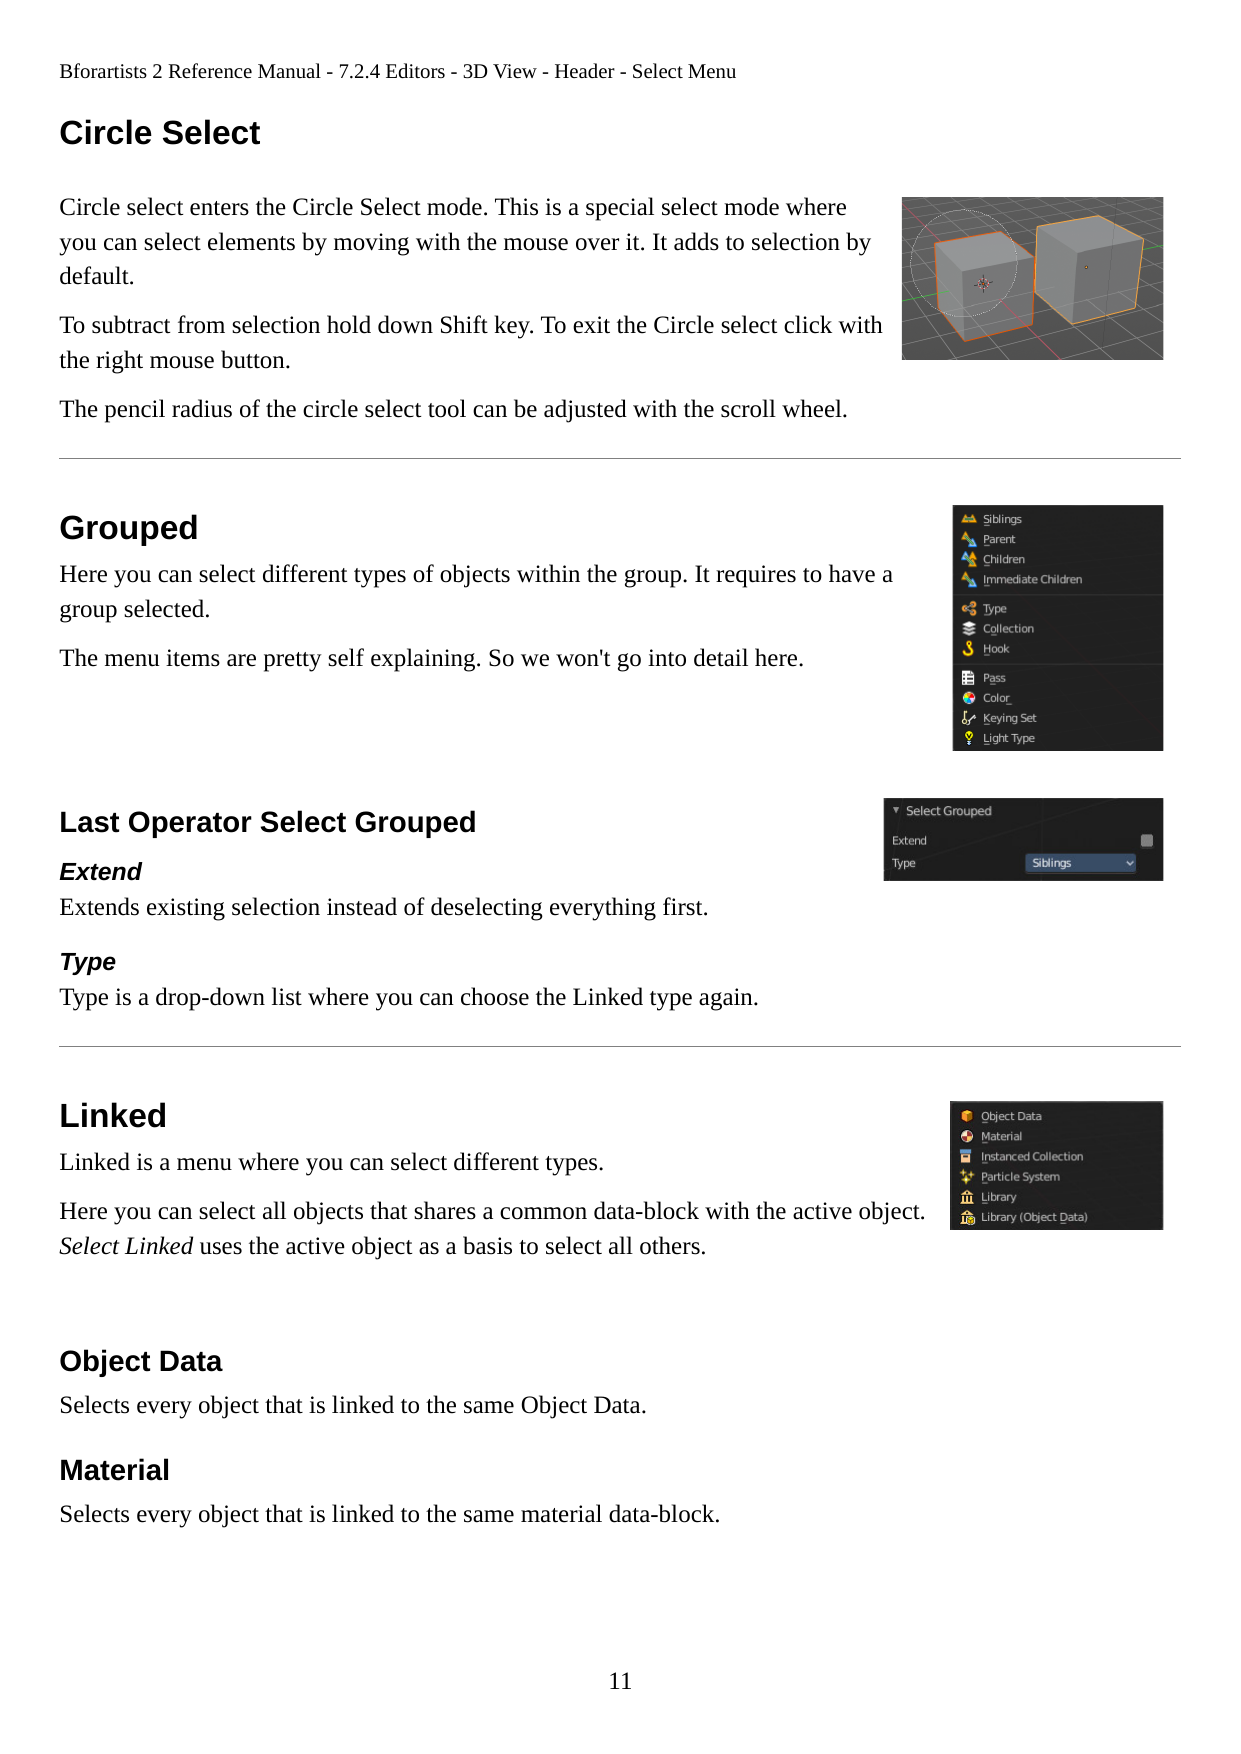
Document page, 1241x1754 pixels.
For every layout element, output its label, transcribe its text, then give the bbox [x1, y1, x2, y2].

text Extends existing selection instead of deselecting everything first. [59, 892, 1181, 921]
subtitle [1164, 508, 1181, 547]
text Selects every object that is linked to the same material data-block. [59, 1499, 1181, 1528]
subtitle Material [59, 1453, 1181, 1487]
subtitle [1164, 804, 1181, 838]
subtitle Circle Select [59, 113, 1181, 151]
text Type is a drop-down list where you can choose the Linked type again. [59, 982, 1181, 1011]
text Here you can select different types of objects within the group. It requires to have a group selected. [59, 559, 952, 622]
text To subtract from selection hold down Shift key. To exit the Circle select click with the right mouse button. [59, 311, 1181, 374]
subtitle Last Operator Select Grouped [59, 804, 883, 838]
text The menu items are pretty self explaining. So we won't go into detail here. [59, 643, 952, 672]
text Linked is a menu where you can select different types. [59, 1147, 950, 1176]
text Selects every object that is linked to the same Object Data. [59, 1390, 1181, 1418]
subtitle Type [59, 947, 1181, 976]
picture [901, 197, 1164, 360]
subtitle Object Data [59, 1343, 1181, 1377]
text The pencil radius of the circle select tool can be adjusted with the scroll wheel. [59, 394, 1181, 423]
subtitle Extend [59, 857, 1181, 886]
text Circle select enters the Circle Select mode. This is a special select mode where you can select elements by moving with the mouse over it. It adds to selection by default. [59, 192, 1181, 290]
text Here you can select all objects that shares a common data-block with the active object. Select Linked uses the active object as a basis to select all others. [59, 1196, 1181, 1259]
picture [952, 505, 1164, 751]
picture [883, 798, 1164, 881]
picture [950, 1101, 1164, 1230]
subtitle Grouped [59, 508, 952, 547]
subtitle Linked [59, 1096, 1181, 1135]
